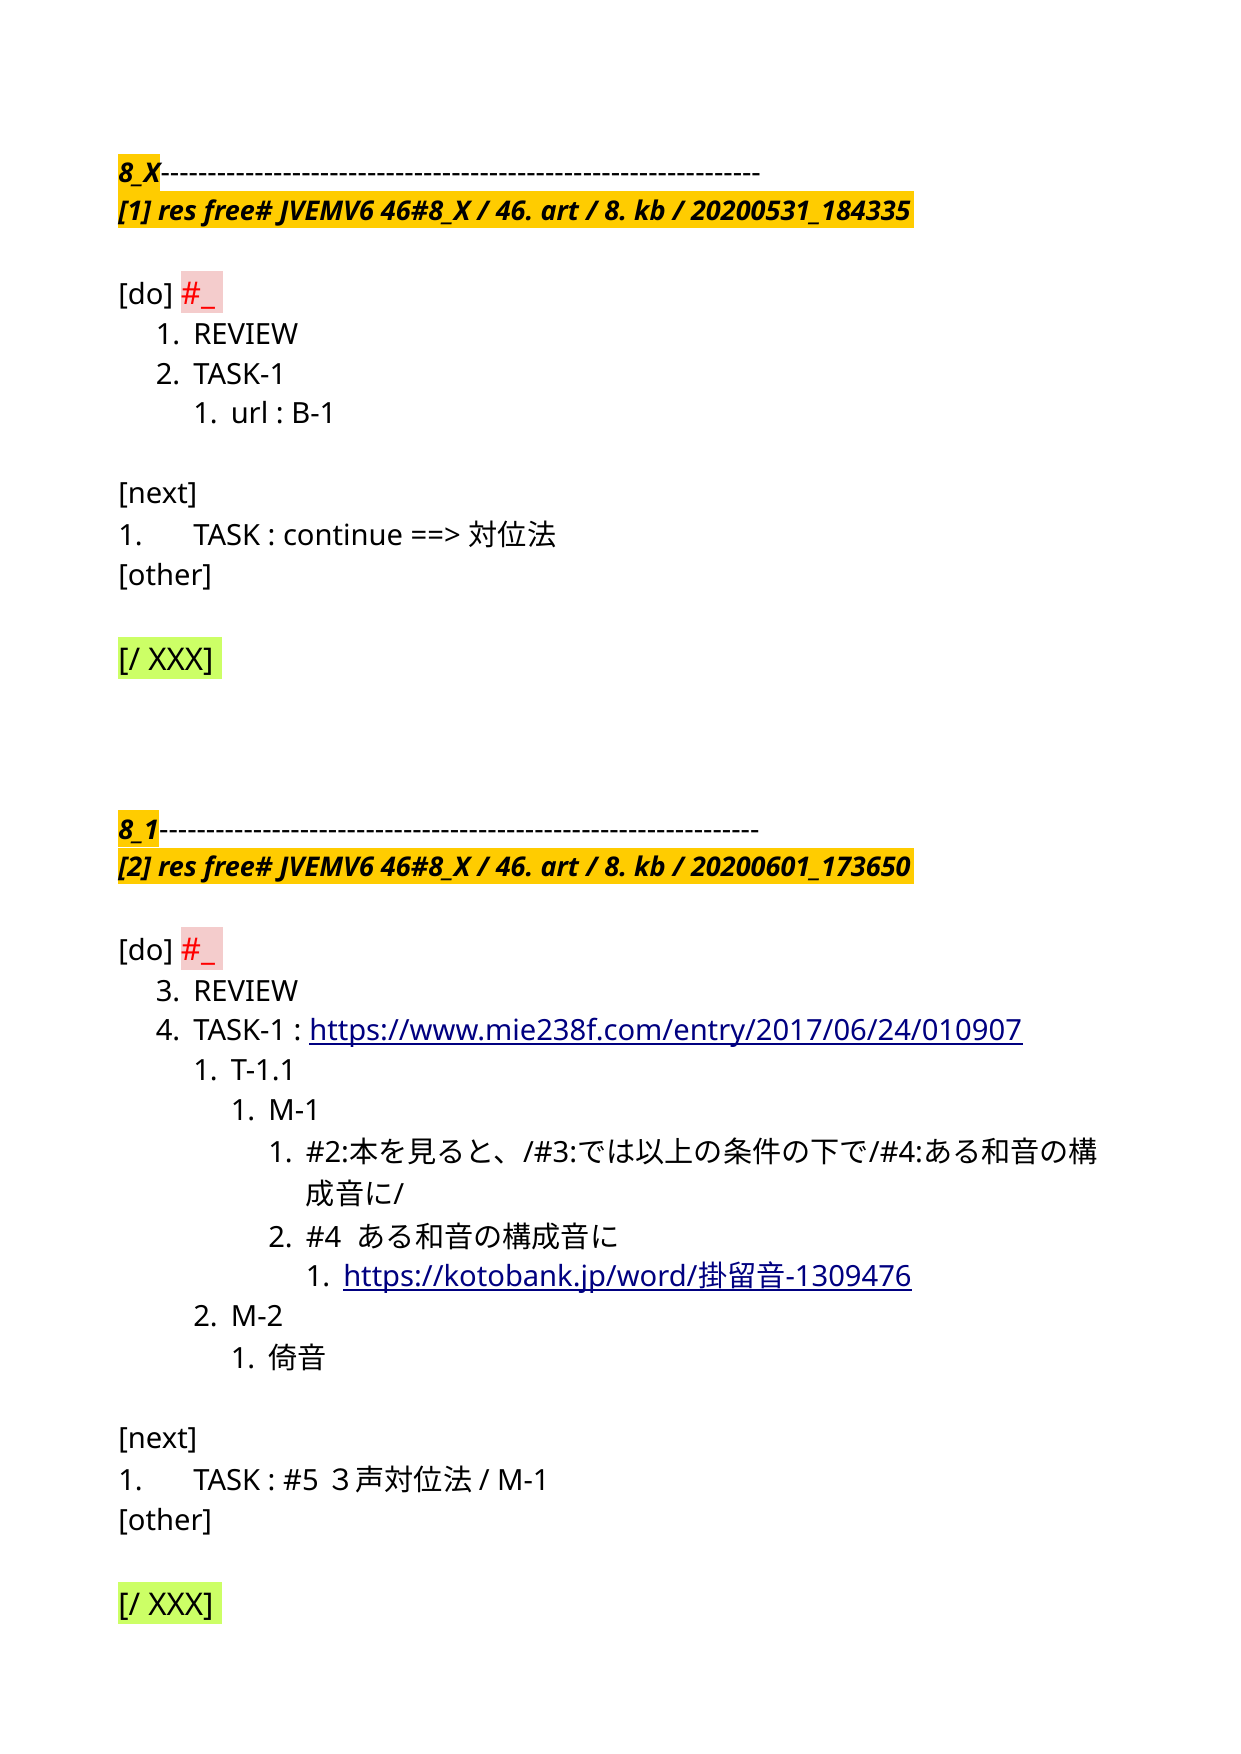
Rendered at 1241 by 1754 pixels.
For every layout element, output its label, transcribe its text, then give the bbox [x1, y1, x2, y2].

list T-1.1 [193, 1049, 1122, 1089]
text [other] [118, 554, 1122, 594]
list https://kotobank.jp/word/掛留音-1309476 [306, 1256, 1122, 1295]
text [/ XXX] [118, 1539, 1122, 1624]
list REVIEW [156, 970, 1122, 1009]
text [1] res free# JVEMV6 46#8_X / 46. art / 8. kb / 20200531_184335 [118, 191, 1122, 228]
list 倚音 [231, 1335, 1122, 1377]
text [2] res free# JVEMV6 46#8_X / 46. art / 8. kb / 20200601_173650 [118, 848, 1122, 884]
list #2:本を見ると、/#3:では以上の条件の下で/#4:ある和音の構成音に/ [268, 1128, 1122, 1213]
text [/ XXX] [118, 594, 1122, 679]
text 8_X---------------------------------------------------------------- [118, 152, 1122, 191]
text [next] [118, 472, 1122, 512]
list #4 ある和音の構成音に [268, 1213, 1122, 1256]
text [other] [118, 1499, 1122, 1539]
text 8_1---------------------------------------------------------------- [118, 808, 1122, 848]
list TASK : continue ==> 対位法 [118, 512, 1122, 554]
text [do] #_ [118, 271, 1122, 313]
list TASK-1 [156, 353, 1122, 393]
text [do] #_ [118, 927, 1122, 970]
list TASK : #5 ３声対位法 / M-1 [118, 1457, 1122, 1499]
list url : B-1 [193, 393, 1122, 432]
text [next] [118, 1417, 1122, 1457]
list M-1 [231, 1089, 1122, 1128]
list TASK-1 : https://www.mie238f.com/entry/2017/06/24/010907 [156, 1009, 1122, 1049]
list M-2 [193, 1295, 1122, 1335]
list REVIEW [156, 313, 1122, 353]
